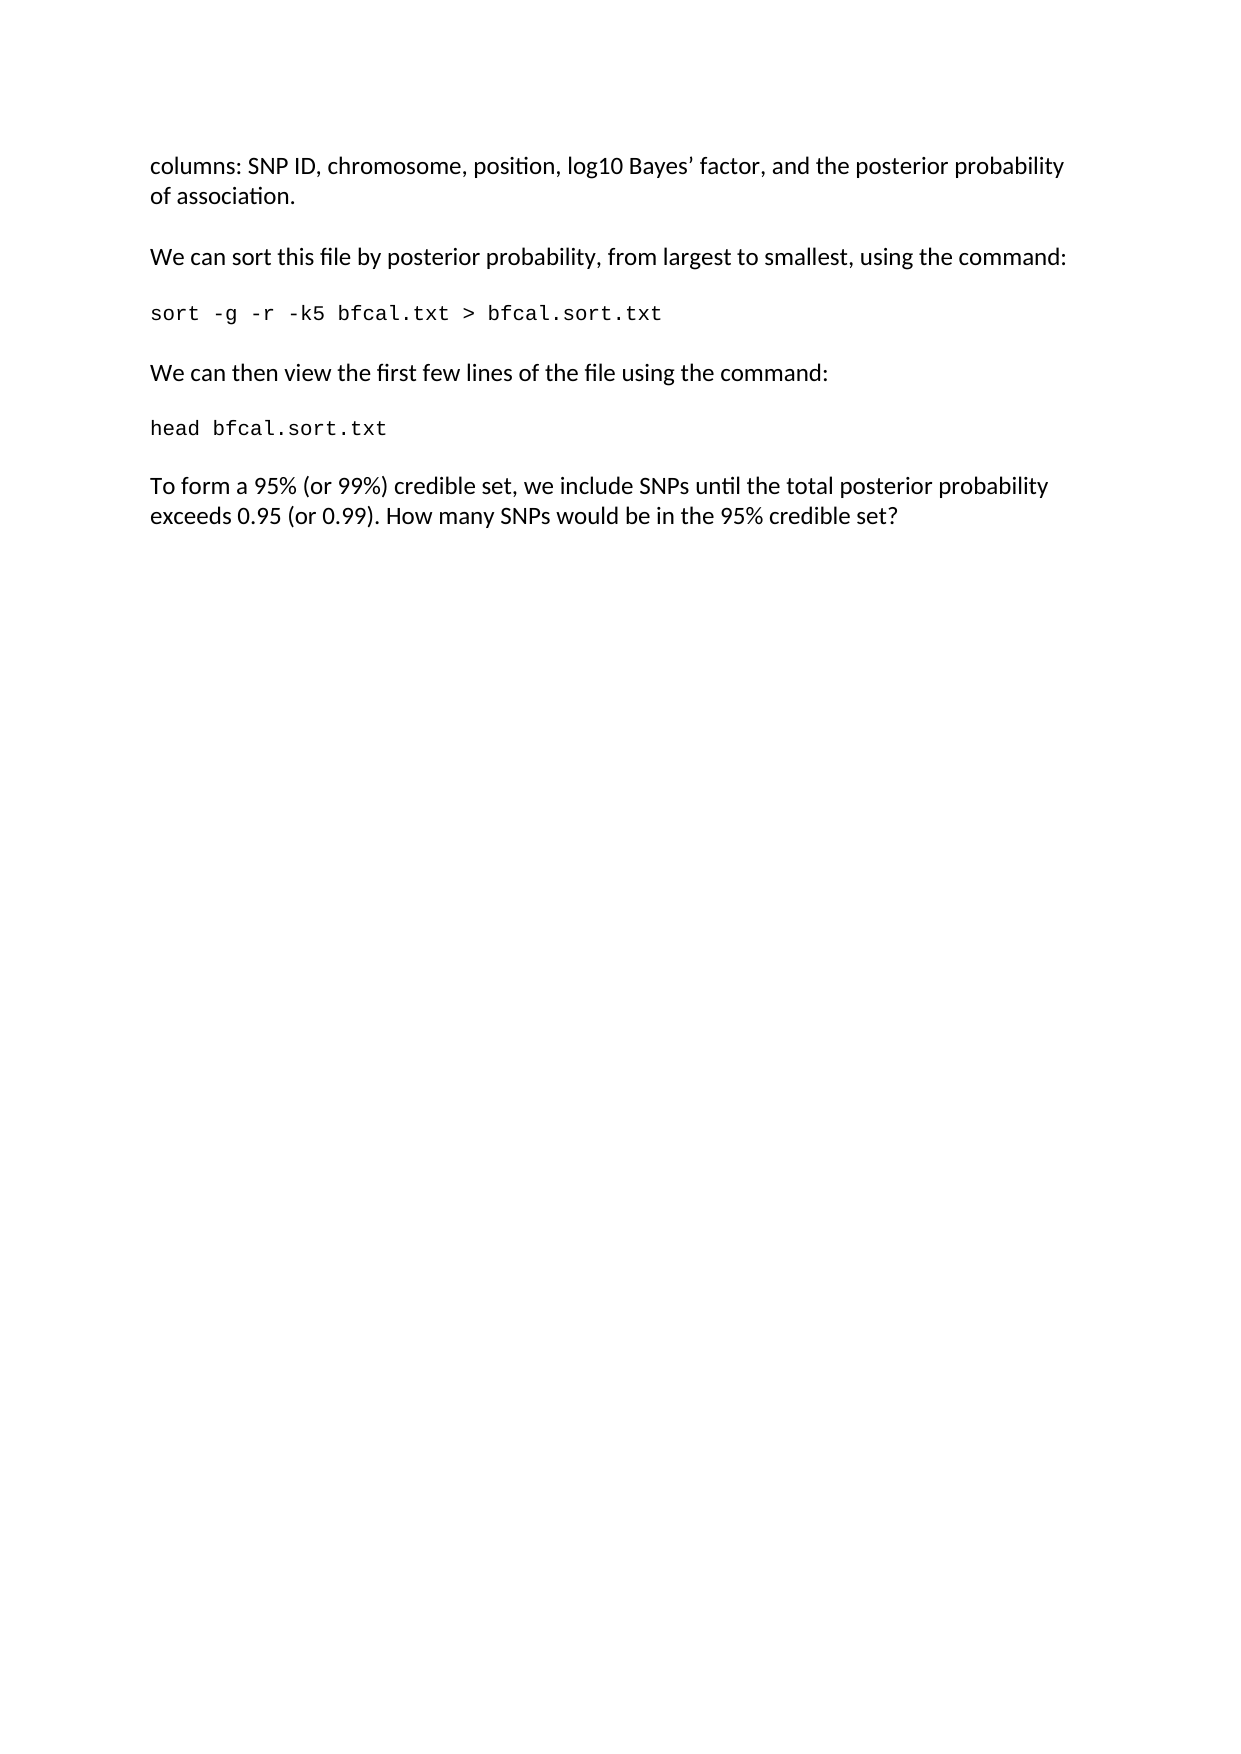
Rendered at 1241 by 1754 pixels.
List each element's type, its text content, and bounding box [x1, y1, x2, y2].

text sort -g -r -k5 bfcal.txt > bfcal.sort.txt [150, 303, 1090, 326]
text head bfcal.sort.txt [150, 418, 1090, 441]
text We can sort this file by posterior probability, from largest to smallest, using the command: [150, 242, 1090, 272]
text We can then view the first few lines of the file using the command: [150, 357, 1090, 387]
text To form a 95% (or 99%) credible set, we include SNPs until the total posterior probability exceeds 0.95 (or 0.99). How many SNPs would be in the 95% credible set? [150, 470, 1090, 531]
text columns: SNP ID, chromosome, position, log10 Bayes’ factor, and the posterior probability of association. [150, 150, 1090, 211]
